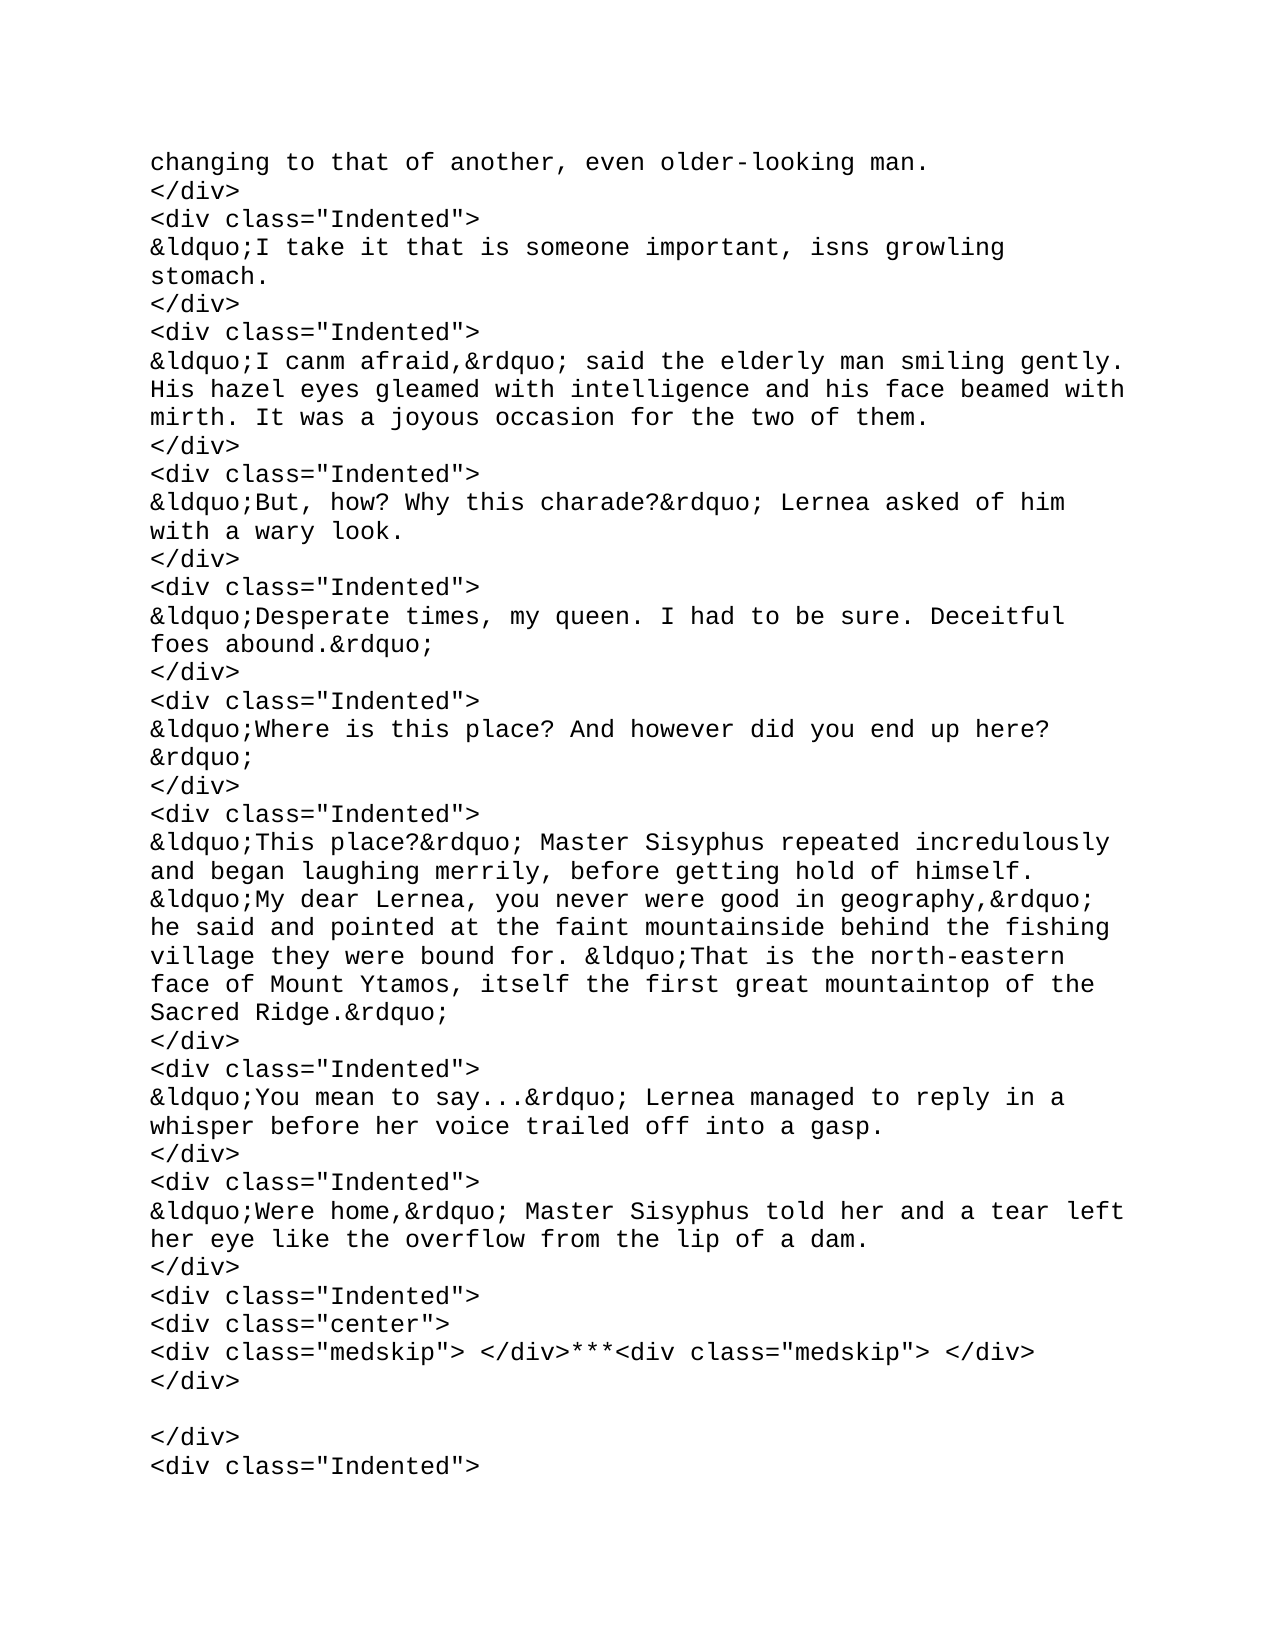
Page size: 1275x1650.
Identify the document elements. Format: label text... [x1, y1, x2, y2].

text &ldquo;Desperate times, my queen. I had to be sure. Deceitful foes abound.&rdquo; [150, 603, 1125, 660]
text <div class="Indented"> [150, 1170, 1125, 1198]
text </div> [150, 1255, 1125, 1283]
text <div class="Indented"> [150, 1283, 1125, 1312]
text </div> [150, 1425, 1125, 1453]
text <div class="Indented"> [150, 320, 1125, 348]
text <div class="Indented"> [150, 575, 1125, 603]
text <div class="Indented"> [150, 688, 1125, 717]
text &ldquo;This place?&rdquo; Master Sisyphus repeated incredulously and began laughing merrily, before getting hold of himself. &ldquo;My dear Lernea, you never were good in geography,&rdquo; he said and pointed at the faint mountainside behind the fishing village they were bound for. &ldquo;That is the north-eastern face of Mount Ytamos, itself the first great mountaintop of the Sacred Ridge.&rdquo; [150, 830, 1125, 1028]
text </div> [150, 292, 1125, 320]
text </div> [150, 660, 1125, 688]
text <div class="Indented"> [150, 207, 1125, 235]
text &ldquo;Were home,&rdquo; Master Sisyphus told her and a tear left her eye like the overflow from the lip of a dam. [150, 1198, 1125, 1255]
text </div> [150, 1028, 1125, 1057]
text <div class="Indented"> [150, 1057, 1125, 1085]
text </div> [150, 178, 1125, 207]
text &ldquo;You mean to say...&rdquo; Lernea managed to reply in a whisper before her voice trailed off into a gasp. [150, 1085, 1125, 1142]
text &ldquo;But, how? Why this charade?&rdquo; Lernea asked of him with a wary look. [150, 490, 1125, 547]
text &ldquo;I take it that is someone important, isns growling stomach. [150, 235, 1125, 292]
text changing to that of another, even older-looking man. [150, 150, 1125, 178]
text &ldquo;I canm afraid,&rdquo; said the elderly man smiling gently. His hazel eyes gleamed with intelligence and his face beamed with mirth. It was a joyous occasion for the two of them. [150, 348, 1125, 433]
text <div class="Indented"> [150, 462, 1125, 490]
text <div class="Indented"> [150, 802, 1125, 830]
text <div class="center"> [150, 1312, 1125, 1340]
text </div> [150, 1142, 1125, 1170]
text <div class="medskip"> </div>***<div class="medskip"> </div> [150, 1340, 1125, 1368]
text <div class="Indented"> [150, 1453, 1125, 1482]
text </div> [150, 1368, 1125, 1397]
text </div> [150, 433, 1125, 462]
text </div> [150, 773, 1125, 802]
text </div> [150, 547, 1125, 575]
text &ldquo;Where is this place? And however did you end up here?&rdquo; [150, 717, 1125, 773]
